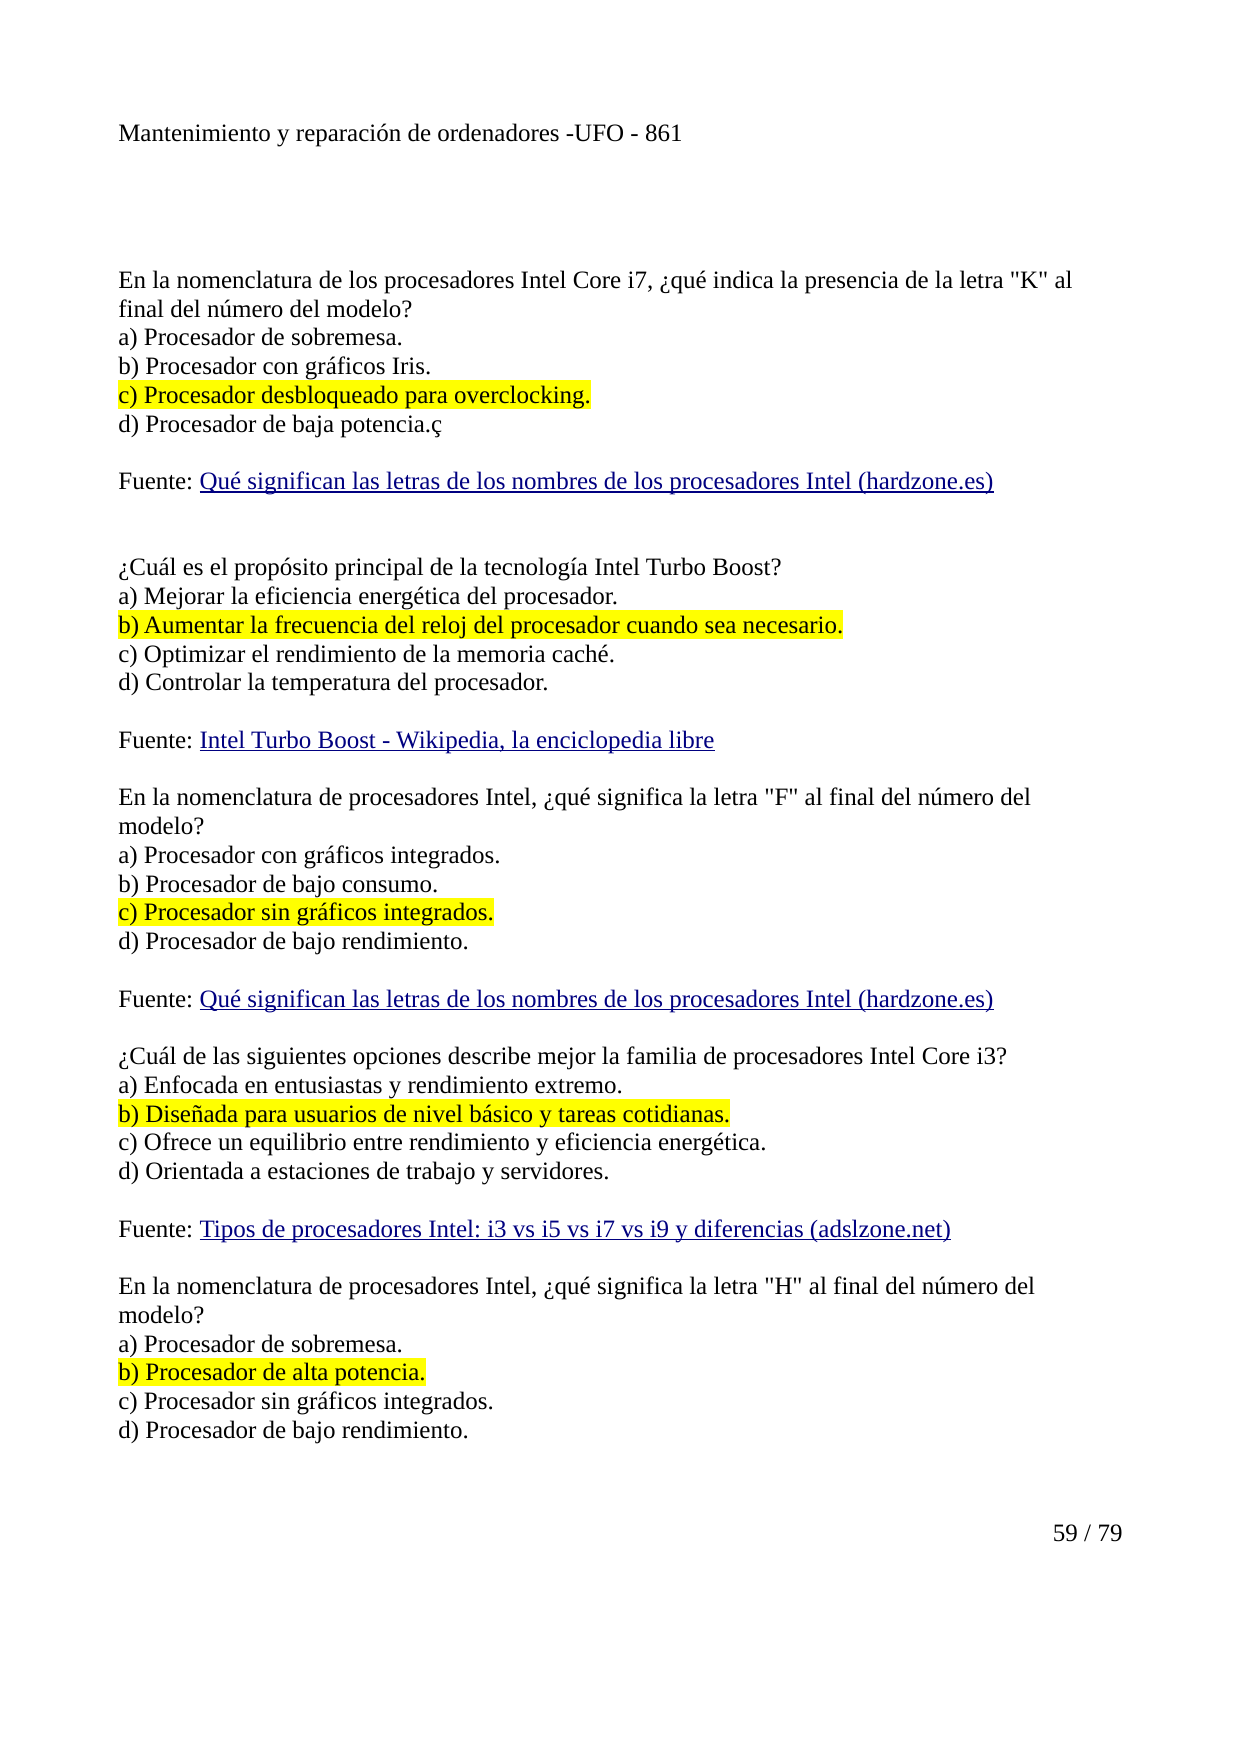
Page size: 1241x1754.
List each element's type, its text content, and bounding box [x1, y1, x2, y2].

text a) Procesador de sobremesa. [118, 1329, 1122, 1357]
text c) Optimizar el rendimiento de la memoria caché. [118, 639, 1122, 667]
text En la nomenclatura de procesadores Intel, ¿qué significa la letra "F" al final del número del modelo? [118, 782, 1122, 840]
text Fuente: Qué significan las letras de los nombres de los procesadores Intel (hardzone.es) [118, 984, 1122, 1012]
text a) Procesador de sobremesa. [118, 322, 1122, 351]
text a) Procesador con gráficos integrados. [118, 840, 1122, 869]
text d) Procesador de bajo rendimiento. [118, 926, 1122, 955]
text ¿Cuál es el propósito principal de la tecnología Intel Turbo Boost? [118, 552, 1122, 581]
text Fuente: Qué significan las letras de los nombres de los procesadores Intel (hardzone.es) [118, 466, 1122, 495]
text d) Controlar la temperatura del procesador. [118, 667, 1122, 696]
text Fuente: Intel Turbo Boost - Wikipedia, la enciclopedia libre [118, 725, 1122, 754]
text En la nomenclatura de procesadores Intel, ¿qué significa la letra "H" al final del número del modelo? [118, 1271, 1122, 1329]
text b) Diseñada para usuarios de nivel básico y tareas cotidianas. [118, 1099, 1122, 1127]
text d) Procesador de baja potencia.ç [118, 409, 1122, 437]
text En la nomenclatura de los procesadores Intel Core i7, ¿qué indica la presencia de la letra "K" al final del número del modelo? [118, 265, 1122, 322]
text ¿Cuál de las siguientes opciones describe mejor la familia de procesadores Intel Core i3? [118, 1041, 1122, 1070]
text Fuente: Tipos de procesadores Intel: i3 vs i5 vs i7 vs i9 y diferencias (adslzone.net) [118, 1214, 1122, 1242]
text c) Procesador sin gráficos integrados. [118, 897, 1122, 926]
text d) Procesador de bajo rendimiento. [118, 1415, 1122, 1444]
text b) Procesador de bajo consumo. [118, 869, 1122, 897]
text d) Orientada a estaciones de trabajo y servidores. [118, 1156, 1122, 1185]
text c) Procesador sin gráficos integrados. [118, 1386, 1122, 1415]
text a) Enfocada en entusiastas y rendimiento extremo. [118, 1070, 1122, 1099]
text c) Procesador desbloqueado para overclocking. [118, 380, 1122, 409]
text c) Ofrece un equilibrio entre rendimiento y eficiencia energética. [118, 1127, 1122, 1156]
text b) Aumentar la frecuencia del reloj del procesador cuando sea necesario. [118, 610, 1122, 639]
text a) Mejorar la eficiencia energética del procesador. [118, 581, 1122, 610]
text b) Procesador con gráficos Iris. [118, 351, 1122, 380]
text b) Procesador de alta potencia. [118, 1357, 1122, 1386]
